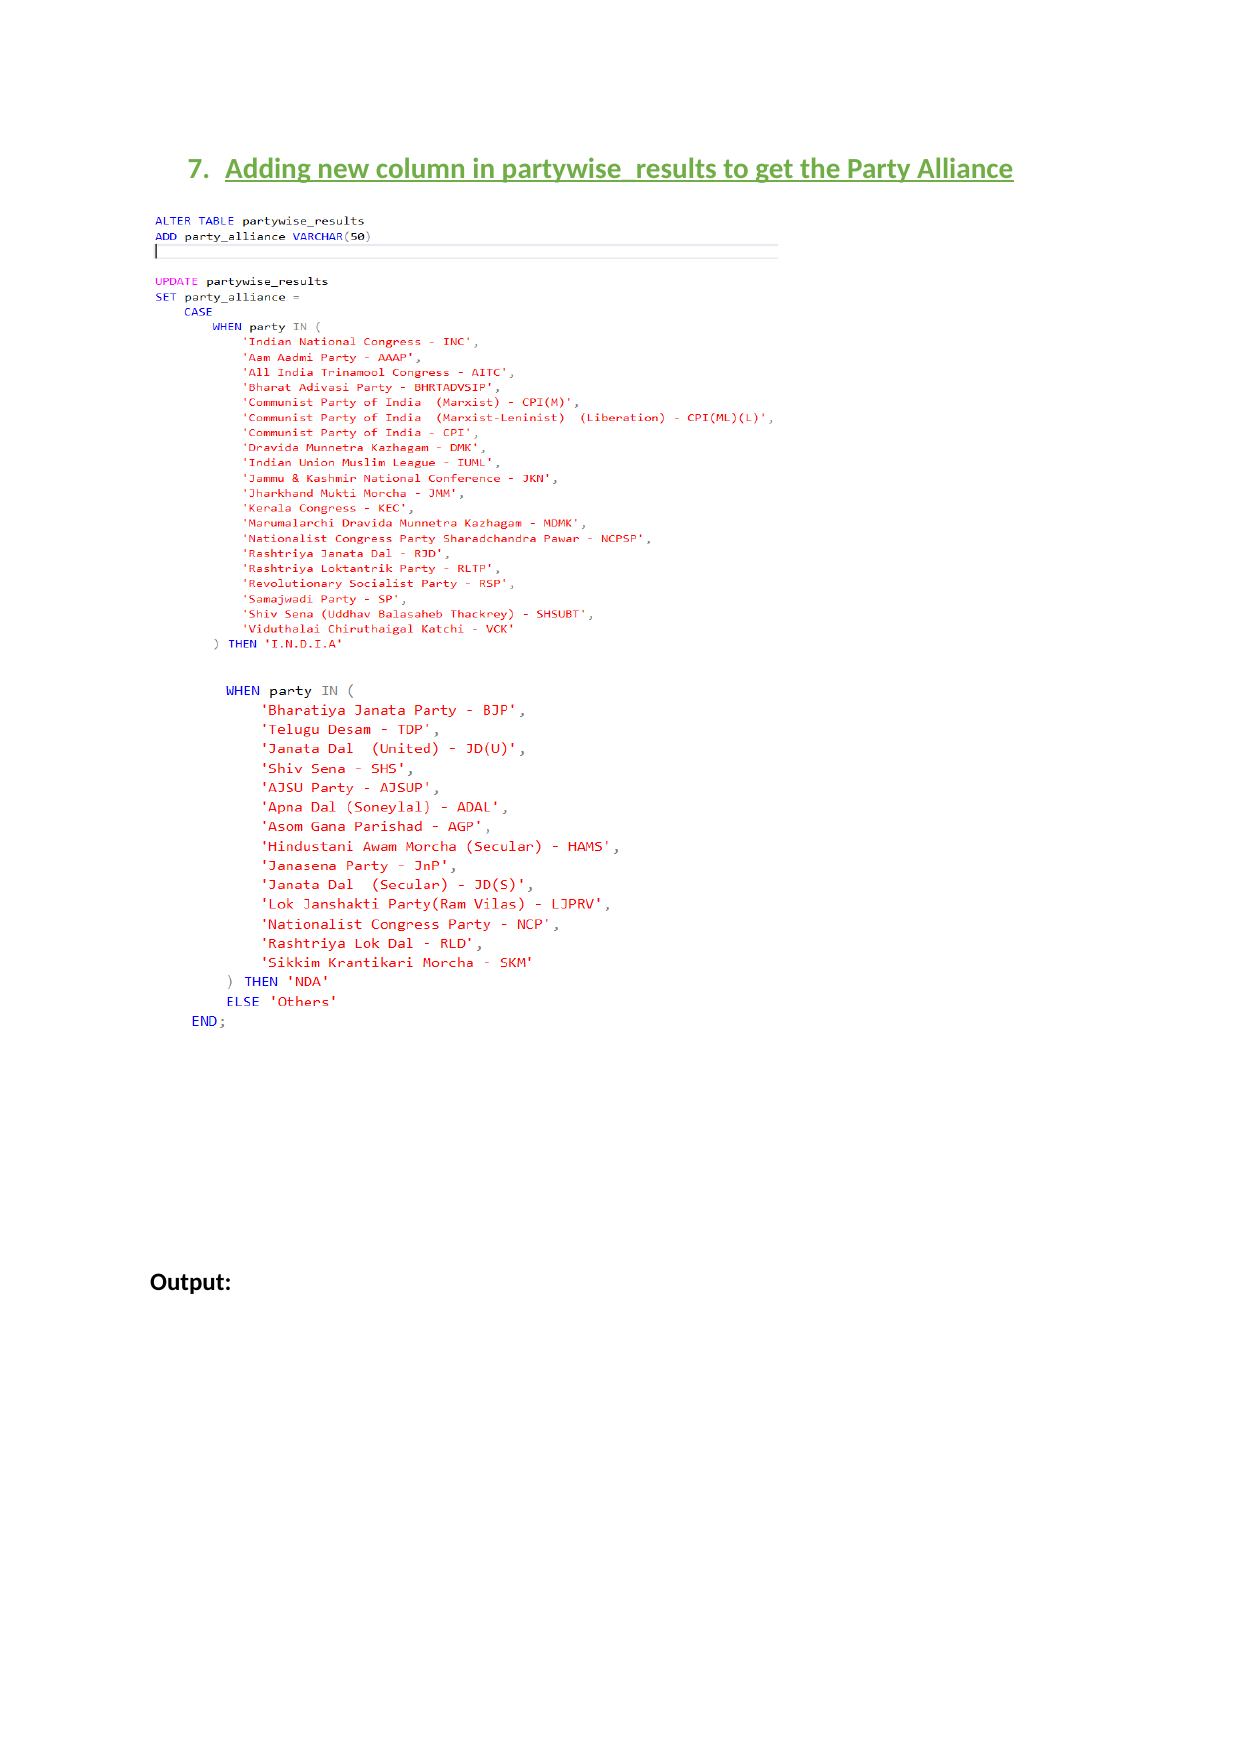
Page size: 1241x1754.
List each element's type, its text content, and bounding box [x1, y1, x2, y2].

text Output: [150, 1267, 1090, 1297]
subtitle Adding new column in partywise_results to get the Party Alliance [187, 150, 1090, 186]
